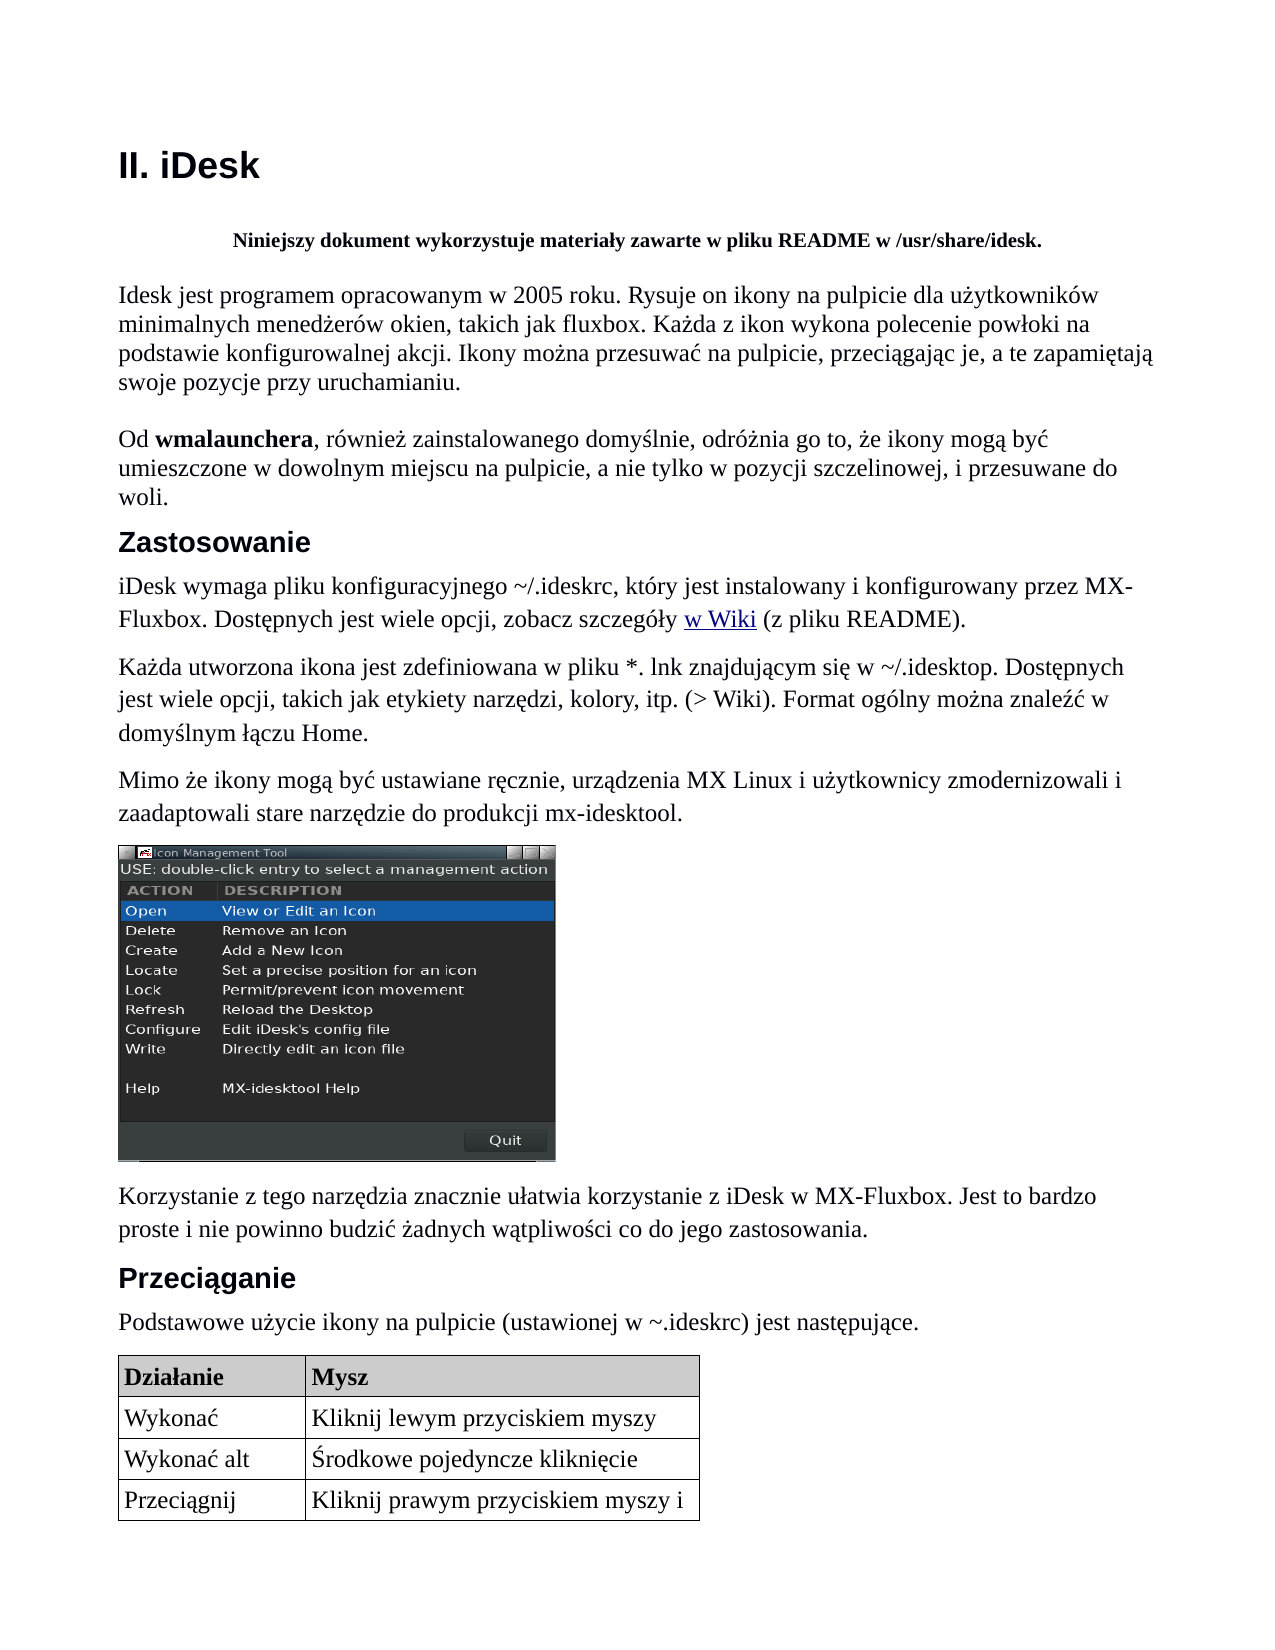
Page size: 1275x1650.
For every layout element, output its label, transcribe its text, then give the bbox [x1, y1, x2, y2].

text Podstawowe użycie ikony na pulpicie (ustawionej w ~.ideskrc) jest następujące. [118, 1307, 1157, 1336]
subtitle II. iDesk [118, 143, 1157, 186]
text Każda utworzona ikona jest zdefiniowana w pliku *. lnk znajdującym się w ~/.idesktop. Dostępnych jest wiele opcji, takich jak etykiety narzędzi, kolory, itp. (> Wiki). Format ogólny można znaleźć w domyślnym łączu Home. [118, 652, 1157, 746]
text Idesk jest programem opracowanym w 2005 roku. Rysuje on ikony na pulpicie dla użytkowników minimalnych menedżerów okien, takich jak fluxbox. Każda z ikon wykona polecenie powłoki na podstawie konfigurowalnej akcji. Ikony można przesuwać na pulpicie, przeciągając je, a te zapamiętają swoje pozycje przy uruchamianiu. [118, 280, 1157, 395]
picture [118, 845, 556, 1162]
text Od wmalaunchera, również zainstalowanego domyślnie, odróżnia go to, że ikony mogą być umieszczone w dowolnym miejscu na pulpicie, a nie tylko w pozycji szczelinowej, i przesuwane do woli. [118, 424, 1157, 510]
subtitle Zastosowanie [118, 525, 1157, 558]
table_cell Wykonać alt [119, 1439, 305, 1479]
text Korzystanie z tego narzędzia znacznie ułatwia korzystanie z iDesk w MX-Fluxbox. Jest to bardzo proste i nie powinno budzić żadnych wątpliwości co do jego zastosowania. [118, 1181, 1157, 1242]
table_cell Kliknij lewym przyciskiem myszy [306, 1397, 699, 1437]
table_header Mysz [306, 1356, 699, 1396]
table_cell Wykonać [119, 1397, 305, 1437]
text iDesk wymaga pliku konfiguracyjnego ~/.ideskrc, który jest instalowany i konfigurowany przez MX-Fluxbox. Dostępnych jest wiele opcji, zobacz szczegóły w Wiki (z pliku README). [118, 571, 1157, 633]
text Mimo że ikony mogą być ustawiane ręcznie, urządzenia MX Linux i użytkownicy zmodernizowali i zaadaptowali stare narzędzie do produkcji mx-idesktool. [118, 765, 1157, 827]
table_header Działanie [119, 1356, 305, 1396]
subtitle Przeciąganie [118, 1261, 1157, 1295]
table_cell Środkowe pojedyncze kliknięcie [306, 1439, 699, 1479]
table_cell Kliknij prawym przyciskiem myszy i [306, 1480, 699, 1520]
table_cell Przeciągnij [119, 1480, 305, 1520]
text Niniejszy dokument wykorzystuje materiały zawarte w pliku README w /usr/share/idesk. [118, 227, 1157, 252]
